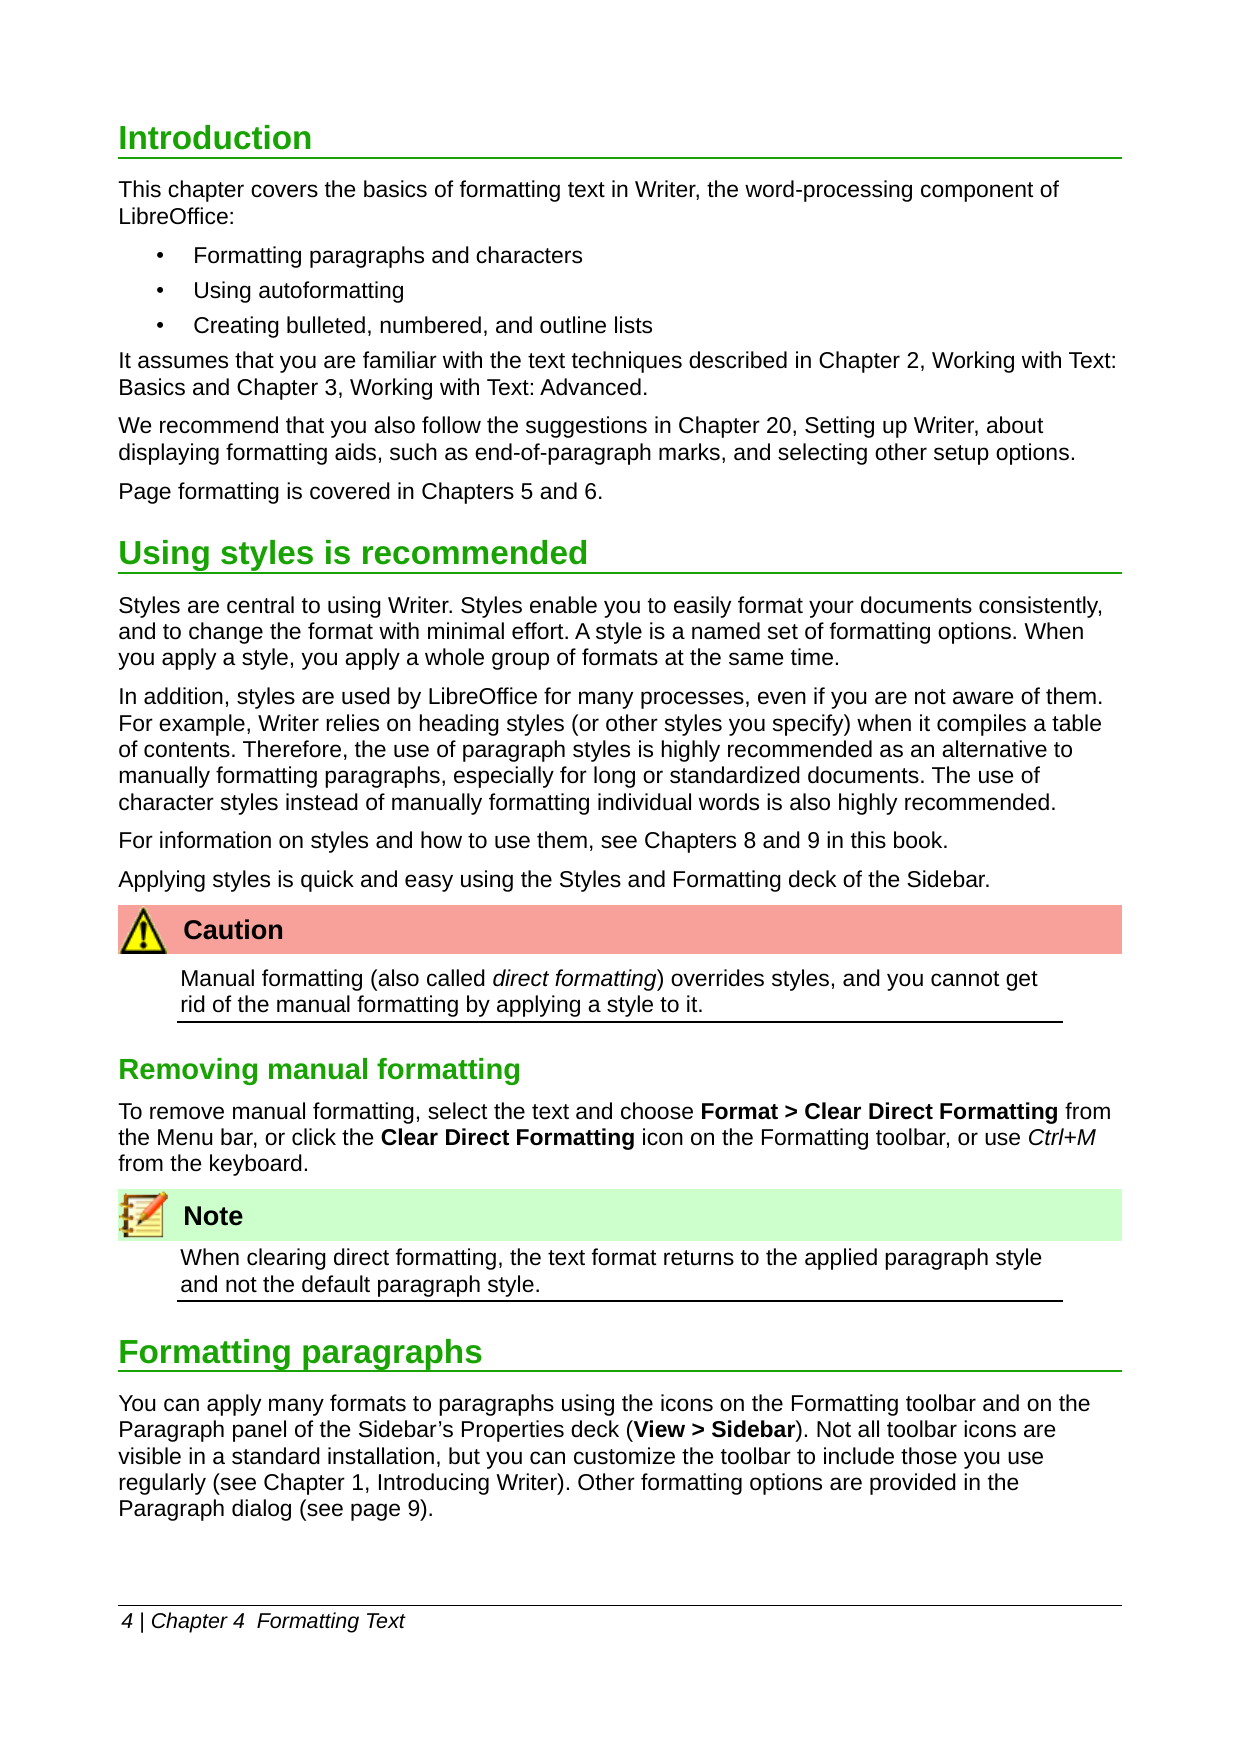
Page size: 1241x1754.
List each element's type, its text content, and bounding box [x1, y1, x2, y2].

text In addition, styles are used by LibreOffice for many processes, even if you are not aware of them. For example, Writer relies on heading styles (or other styles you specify) when it compiles a table of contents. Therefore, the use of paragraph styles is highly recommended as an alternative to manually formatting paragraphs, especially for long or standardized documents. The use of character styles instead of manually formatting individual words is also highly recommended. [118, 683, 1122, 815]
subtitle Using styles is recommended [118, 533, 1122, 572]
text We recommend that you also follow the suggestions in Chapter 20, Setting up Writer, about displaying formatting aids, such as end-of-paragraph marks, and selecting other setup options. [118, 412, 1122, 465]
text To remove manual formatting, select the text and choose Format > Clear Direct Formatting from the Menu bar, or click the Clear Direct Formatting icon on the Formatting toolbar, or use Ctrl+M from the keyboard. [118, 1098, 1122, 1177]
subtitle Removing manual formatting [118, 1052, 1122, 1086]
text You can apply many formats to paragraphs using the icons on the Formatting toolbar and on the Paragraph panel of the Sidebar’s Properties deck (View > Sidebar). Not all toolbar icons are visible in a standard installation, but you can customize the toolbar to include those you use regularly (see Chapter 1, Introducing Writer). Other formatting options are provided in the Paragraph dialog (see page 9). [118, 1390, 1122, 1522]
text Applying styles is quick and easy using the Styles and Formatting deck of the Sidebar. [118, 866, 1122, 893]
picture [119, 906, 167, 954]
subtitle Formatting paragraphs [118, 1332, 1122, 1370]
list Creating bulleted, numbered, and outline lists [156, 312, 1122, 338]
subtitle Note [118, 1189, 1122, 1241]
picture [119, 1190, 170, 1241]
text It assumes that you are familiar with the text techniques described in Chapter 2, Working with Text: Basics and Chapter 3, Working with Text: Advanced. [118, 347, 1122, 400]
text Page formatting is covered in Chapters 5 and 6. [118, 478, 1122, 504]
list Formatting paragraphs and characters [156, 242, 1122, 268]
list Using autoformatting [156, 277, 1122, 303]
text For information on styles and how to use them, see Chapters 8 and 9 in this book. [118, 827, 1122, 854]
text This chapter covers the basics of formatting text in Writer, the word-processing component of LibreOffice: [118, 176, 1122, 229]
text When clearing direct formatting, the text format returns to the applied paragraph style and not the default paragraph style. [177, 1241, 1063, 1300]
text Styles are central to using Writer. Styles enable you to easily format your documents consistently, and to change the format with minimal effort. A style is a named set of formatting options. When you apply a style, you apply a whole group of formats at the same time. [118, 592, 1122, 671]
subtitle Introduction [118, 118, 1122, 157]
text Manual formatting (also called direct formatting) overrides styles, and you cannot get rid of the manual formatting by applying a style to it. [177, 962, 1063, 1021]
subtitle Caution [118, 905, 1122, 954]
